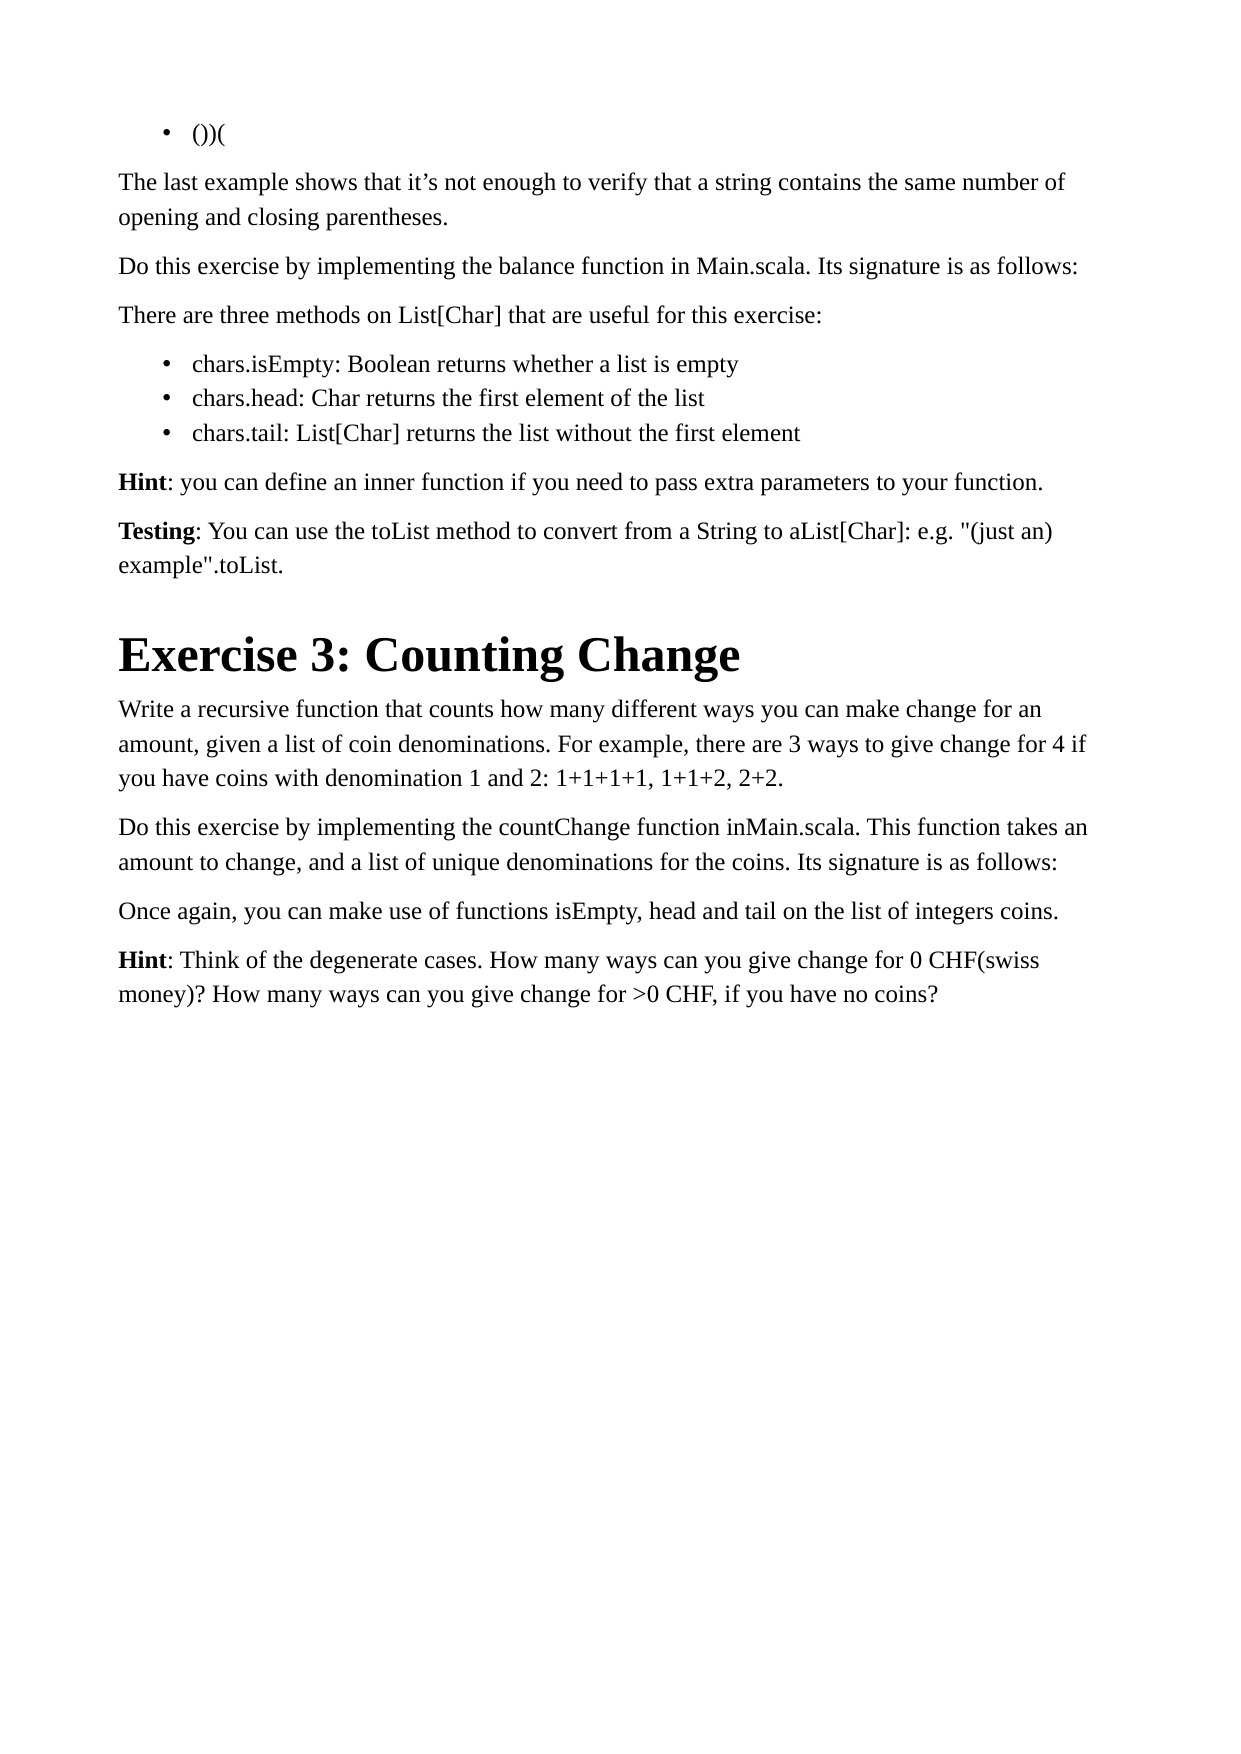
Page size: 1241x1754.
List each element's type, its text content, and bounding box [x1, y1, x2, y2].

text Hint: Think of the degenerate cases. How many ways can you give change for 0 CHF(swiss money)? How many ways can you give change for >0 CHF, if you have no coins? [118, 945, 1122, 1008]
text Do this exercise by implementing the balance function in Main.scala. Its signature is as follows: [118, 251, 1122, 279]
list chars.isEmpty: Boolean returns whether a list is empty [162, 349, 1122, 378]
list ())( [162, 118, 1122, 147]
list chars.head: Char returns the first element of the list [162, 383, 1122, 412]
text Write a recursive function that counts how many different ways you can make change for an amount, given a list of coin denominations. For example, there are 3 ways to give change for 4 if you have coins with denomination 1 and 2: 1+1+1+1, 1+1+2, 2+2. [118, 694, 1122, 792]
subtitle Exercise 3: Counting Change [118, 624, 1122, 682]
text There are three methods on List[Char] that are useful for this exercise: [118, 300, 1122, 328]
text Testing: You can use the toList method to convert from a String to aList[Char]: e.g. "(just an) example".toList. [118, 516, 1122, 579]
text Once again, you can make use of functions isEmpty, head and tail on the list of integers coins. [118, 896, 1122, 925]
text Do this exercise by implementing the countChange function inMain.scala. This function takes an amount to change, and a list of unique denominations for the coins. Its signature is as follows: [118, 812, 1122, 876]
list chars.tail: List[Char] returns the list without the first element [162, 418, 1122, 447]
text Hint: you can define an inner function if you need to pass extra parameters to your function. [118, 467, 1122, 496]
text The last example shows that it’s not enough to verify that a string contains the same number of opening and closing parentheses. [118, 167, 1122, 230]
